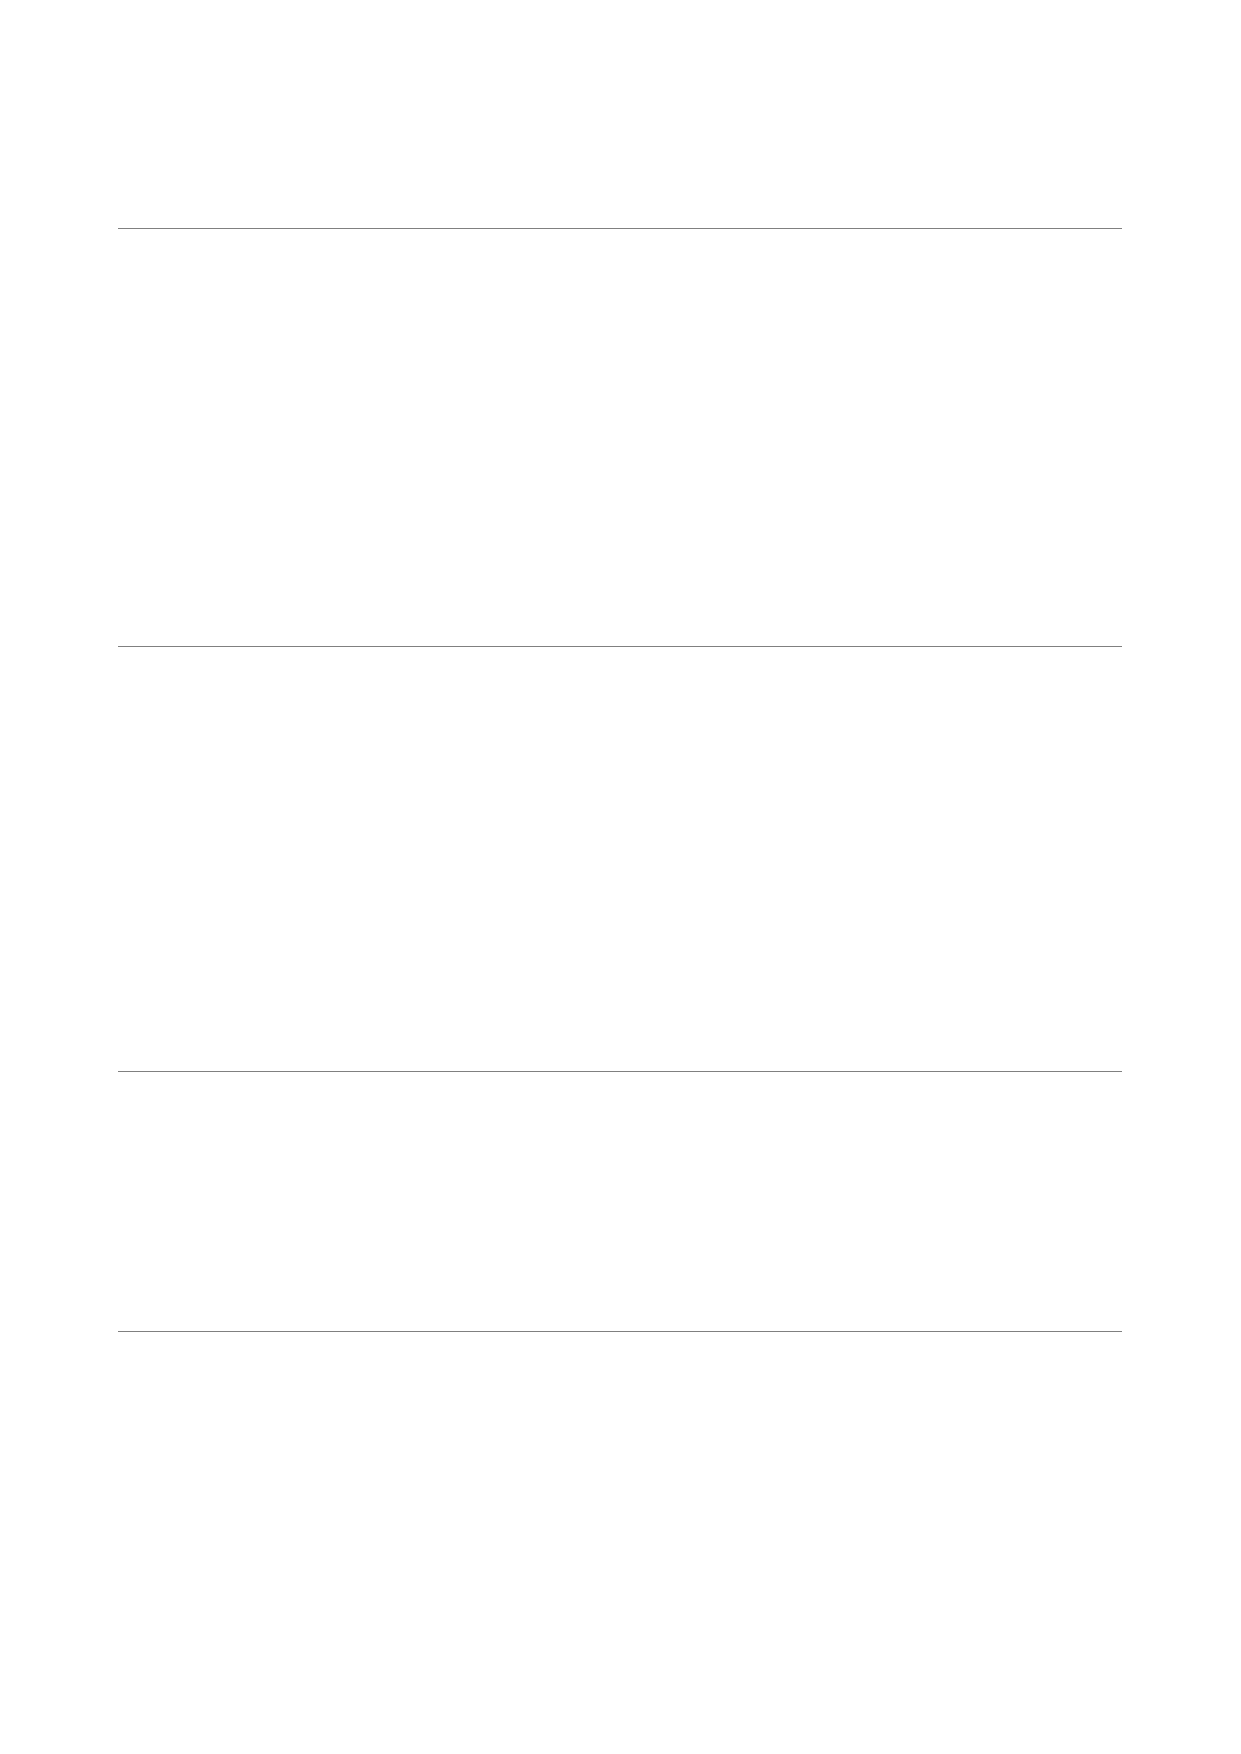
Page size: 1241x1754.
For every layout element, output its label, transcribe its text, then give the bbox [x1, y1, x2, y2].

text Если в любом шаге (then / catch / finally) происходит throw, цепочка становится ошибочной. [177, 1177, 1063, 1237]
text finally — это не про результат и не про ошибку. finally — это просто шаг, который выполняется ВСЕГДА. [177, 918, 1063, 979]
list произошла авария (throw) → поезд едет по аварийному маршруту [162, 118, 1122, 147]
list then не пойдёт [236, 482, 1122, 512]
subtitle Супер-простой пример №1 — без ошибки [118, 1382, 1122, 1425]
text }) [118, 1508, 1122, 1532]
list finally не обрывает цепочку [162, 334, 1122, 365]
text finally тут не особенный. [118, 1266, 1122, 1297]
text Promise.resolve("ok") [118, 1437, 1122, 1461]
list если catch ниже нет → ошибка «непойманная» [162, 582, 1122, 612]
text .then(v => console.log("результат:", v)) [118, 1532, 1122, 1555]
subtitle Одна фраза, которая всё фиксирует 🧠 [118, 697, 1122, 740]
text .catch(e => console.log("ошибка:", e.message)); [118, 1555, 1122, 1579]
text ВСЁ. [118, 1009, 1122, 1038]
list после этого: [162, 434, 1122, 463]
list throw в finally = reject [162, 384, 1122, 415]
text .finally(() => { [118, 1461, 1122, 1484]
text console.log("уборка"); [118, 1484, 1122, 1508]
subtitle Одна-единственная мысль, которую нужно понять [118, 862, 1122, 905]
text throw не останавливает Promise, он переводит его в ошибочное состояние [177, 752, 1063, 812]
text Но поезд НЕ исчезает. [118, 166, 1122, 194]
subtitle Итог (запомни это) [118, 278, 1122, 322]
subtitle Теперь добавляем ОДНУ деталь [118, 1122, 1122, 1165]
list catch пойдёт [236, 532, 1122, 562]
